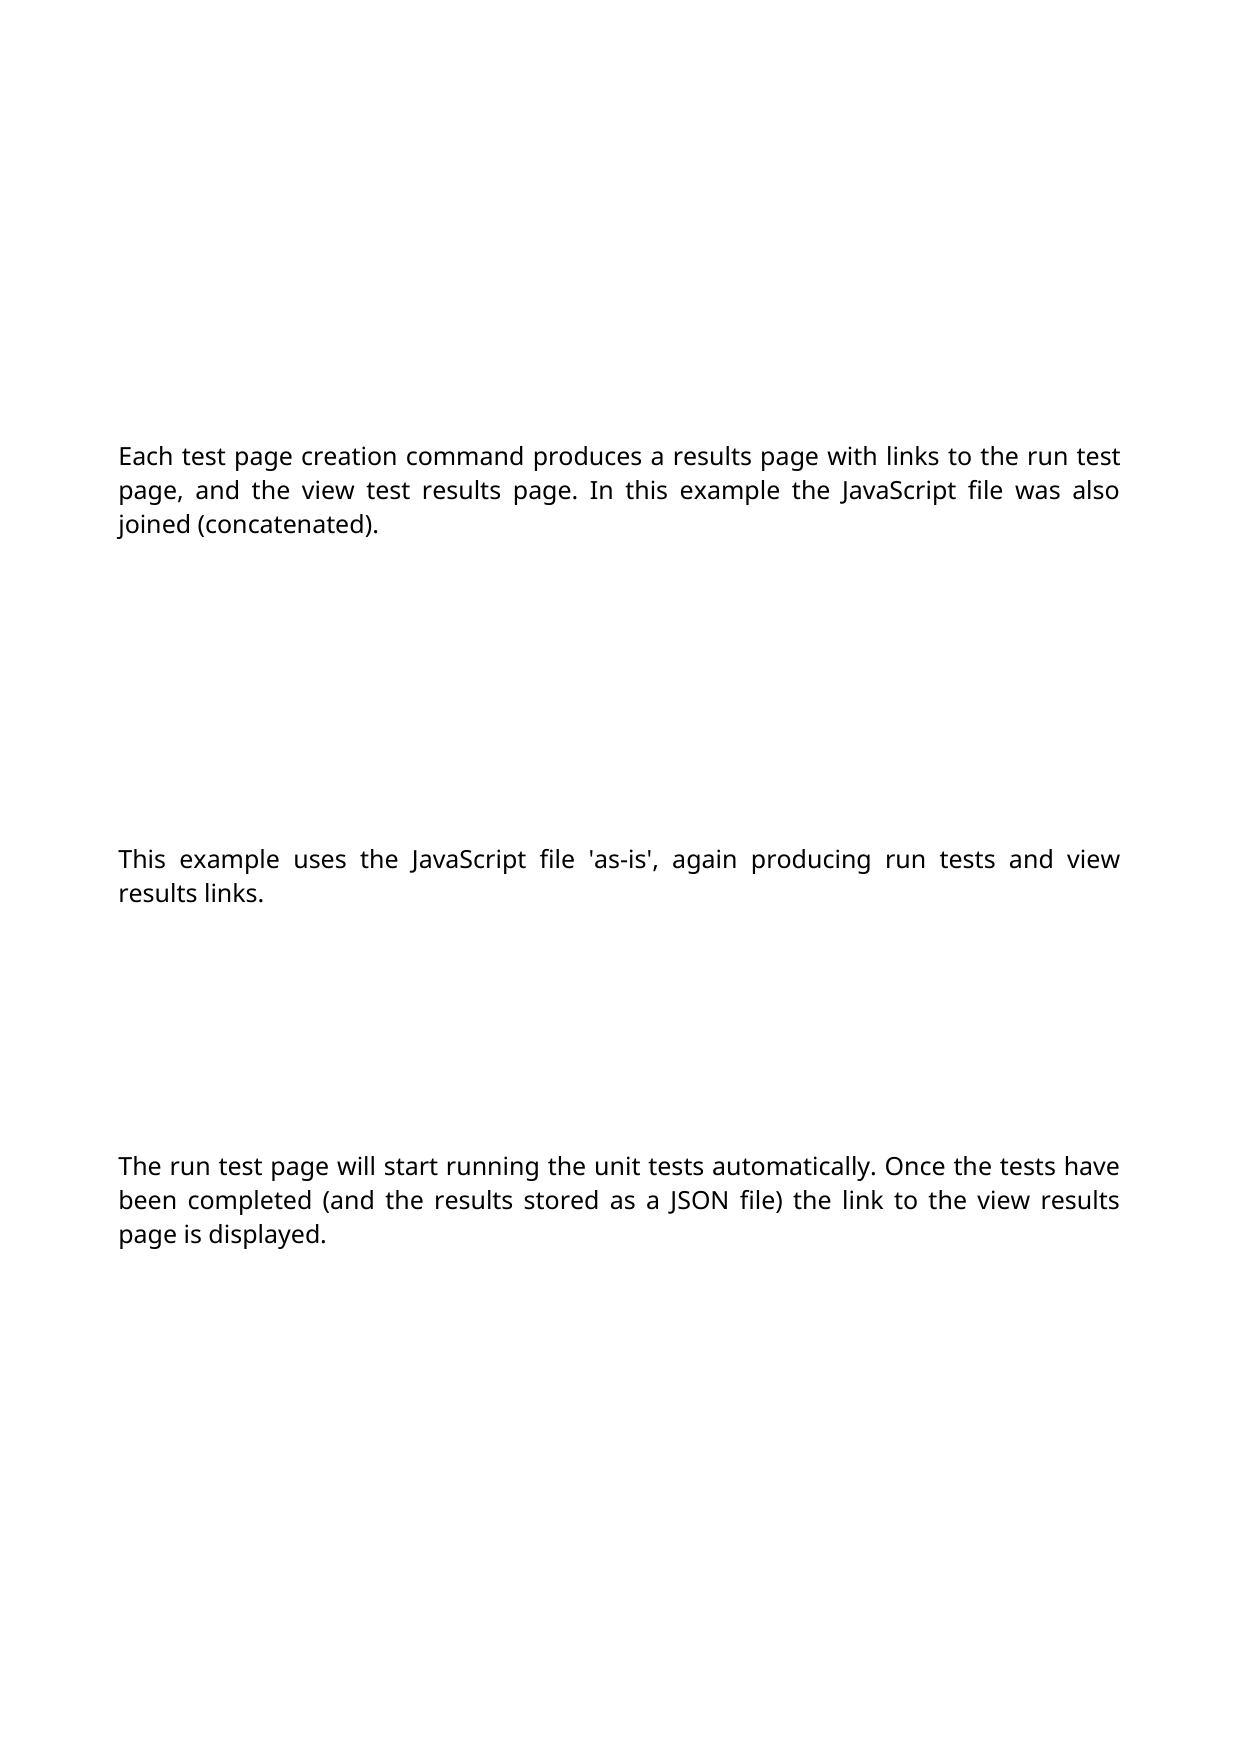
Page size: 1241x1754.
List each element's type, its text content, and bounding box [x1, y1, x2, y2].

text This example uses the JavaScript file 'as-is', again producing run tests and view results links. [118, 842, 1122, 910]
text The run test page will start running the unit tests automatically. Once the tests have been completed (and the results stored as a JSON file) the link to the view results page is displayed. [118, 1149, 1122, 1251]
text Each test page creation command produces a results page with links to the run test page, and the view test results page. In this example the JavaScript file was also joined (concatenated). [118, 439, 1122, 541]
